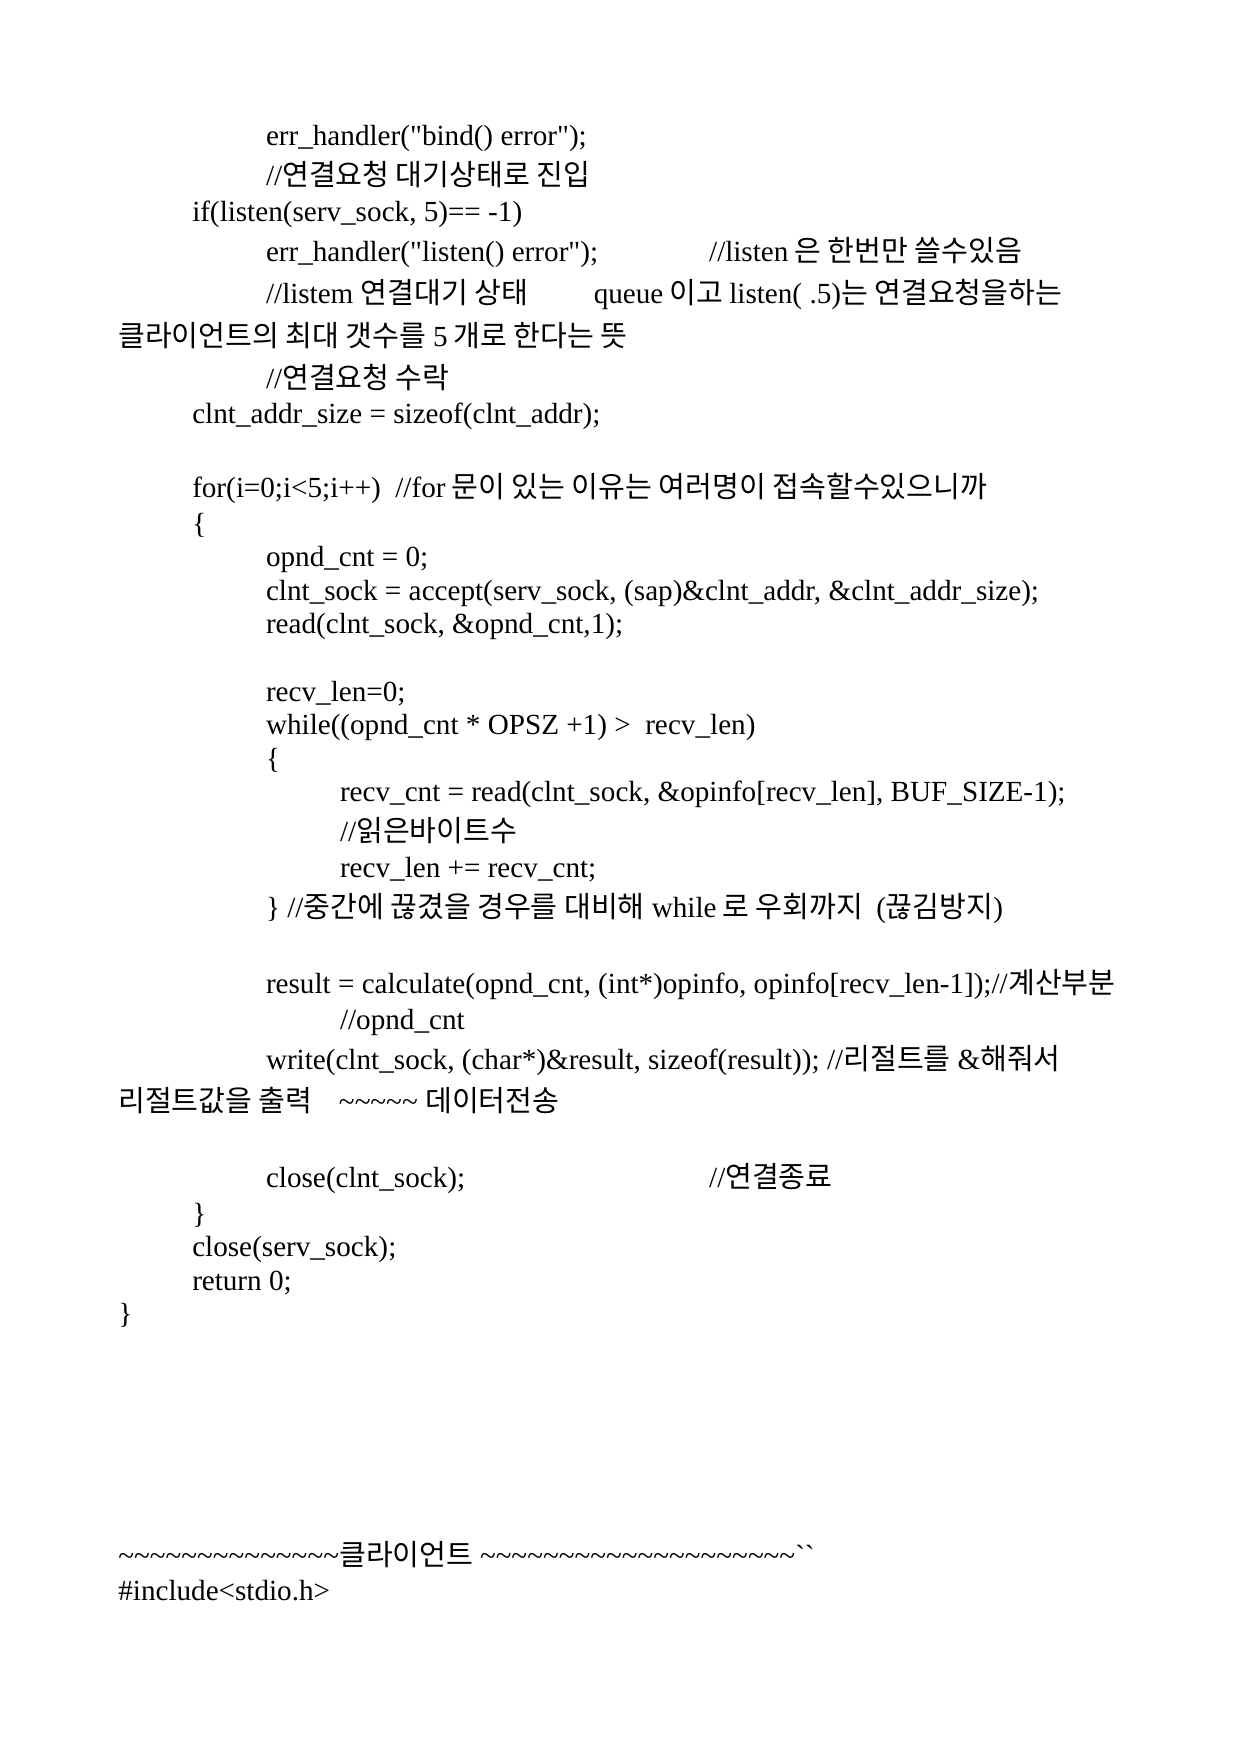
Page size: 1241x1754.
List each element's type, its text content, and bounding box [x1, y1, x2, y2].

text recv_len=0; [118, 674, 1122, 707]
text } [118, 1296, 1122, 1330]
text } //중간에 끊겼을 경우를 대비해 while로 우회까지 (끊김방지) [118, 884, 1122, 926]
text //읽은바이트수 [118, 808, 1122, 850]
text clnt_sock = accept(serv_sock, (sap)&clnt_addr, &clnt_addr_size); [118, 573, 1122, 607]
text read(clnt_sock, &opnd_cnt,1); [118, 607, 1122, 640]
text //연결요청 대기상태로 진입 [118, 152, 1122, 194]
text return 0; [118, 1263, 1122, 1296]
text //listem 연결대기 상태 queue이고 listen( .5)는 연결요청을하는 클라이언트의 최대 갯수를 5개로 한다는 뜻 [118, 270, 1122, 354]
text close(clnt_sock); //연결종료 [118, 1153, 1122, 1196]
text close(serv_sock); [118, 1229, 1122, 1263]
text { [118, 741, 1122, 774]
text write(clnt_sock, (char*)&result, sizeof(result)); //리절트를 &해줘서 리절트값을 출력 ~~~~~ 데이터전송 [118, 1035, 1122, 1120]
text result = calculate(opnd_cnt, (int*)opinfo, opinfo[recv_len-1]);//계산부분 [118, 959, 1122, 1002]
text err_handler("bind() error"); [118, 118, 1122, 152]
text } [118, 1196, 1122, 1229]
text //연결요청 수락 [118, 354, 1122, 397]
text recv_len += recv_cnt; [118, 850, 1122, 884]
text clnt_addr_size = sizeof(clnt_addr); [118, 397, 1122, 430]
text opnd_cnt = 0; [118, 539, 1122, 573]
text err_handler("listen() error"); //listen은 한번만 쓸수있음 [118, 227, 1122, 270]
text while((opnd_cnt * OPSZ +1) > recv_len) [118, 707, 1122, 741]
text //opnd_cnt [118, 1002, 1122, 1035]
text for(i=0;i<5;i++) //for문이 있는 이유는 여러명이 접속할수있으니까 [118, 464, 1122, 506]
text #include<stdio.h> [118, 1573, 1122, 1607]
text recv_cnt = read(clnt_sock, &opinfo[recv_len], BUF_SIZE-1); [118, 774, 1122, 808]
text if(listen(serv_sock, 5)== -1) [118, 194, 1122, 227]
text ~~~~~~~~~~~~~~클라이언트 ~~~~~~~~~~~~~~~~~~~~`` [118, 1531, 1122, 1573]
text { [118, 506, 1122, 539]
